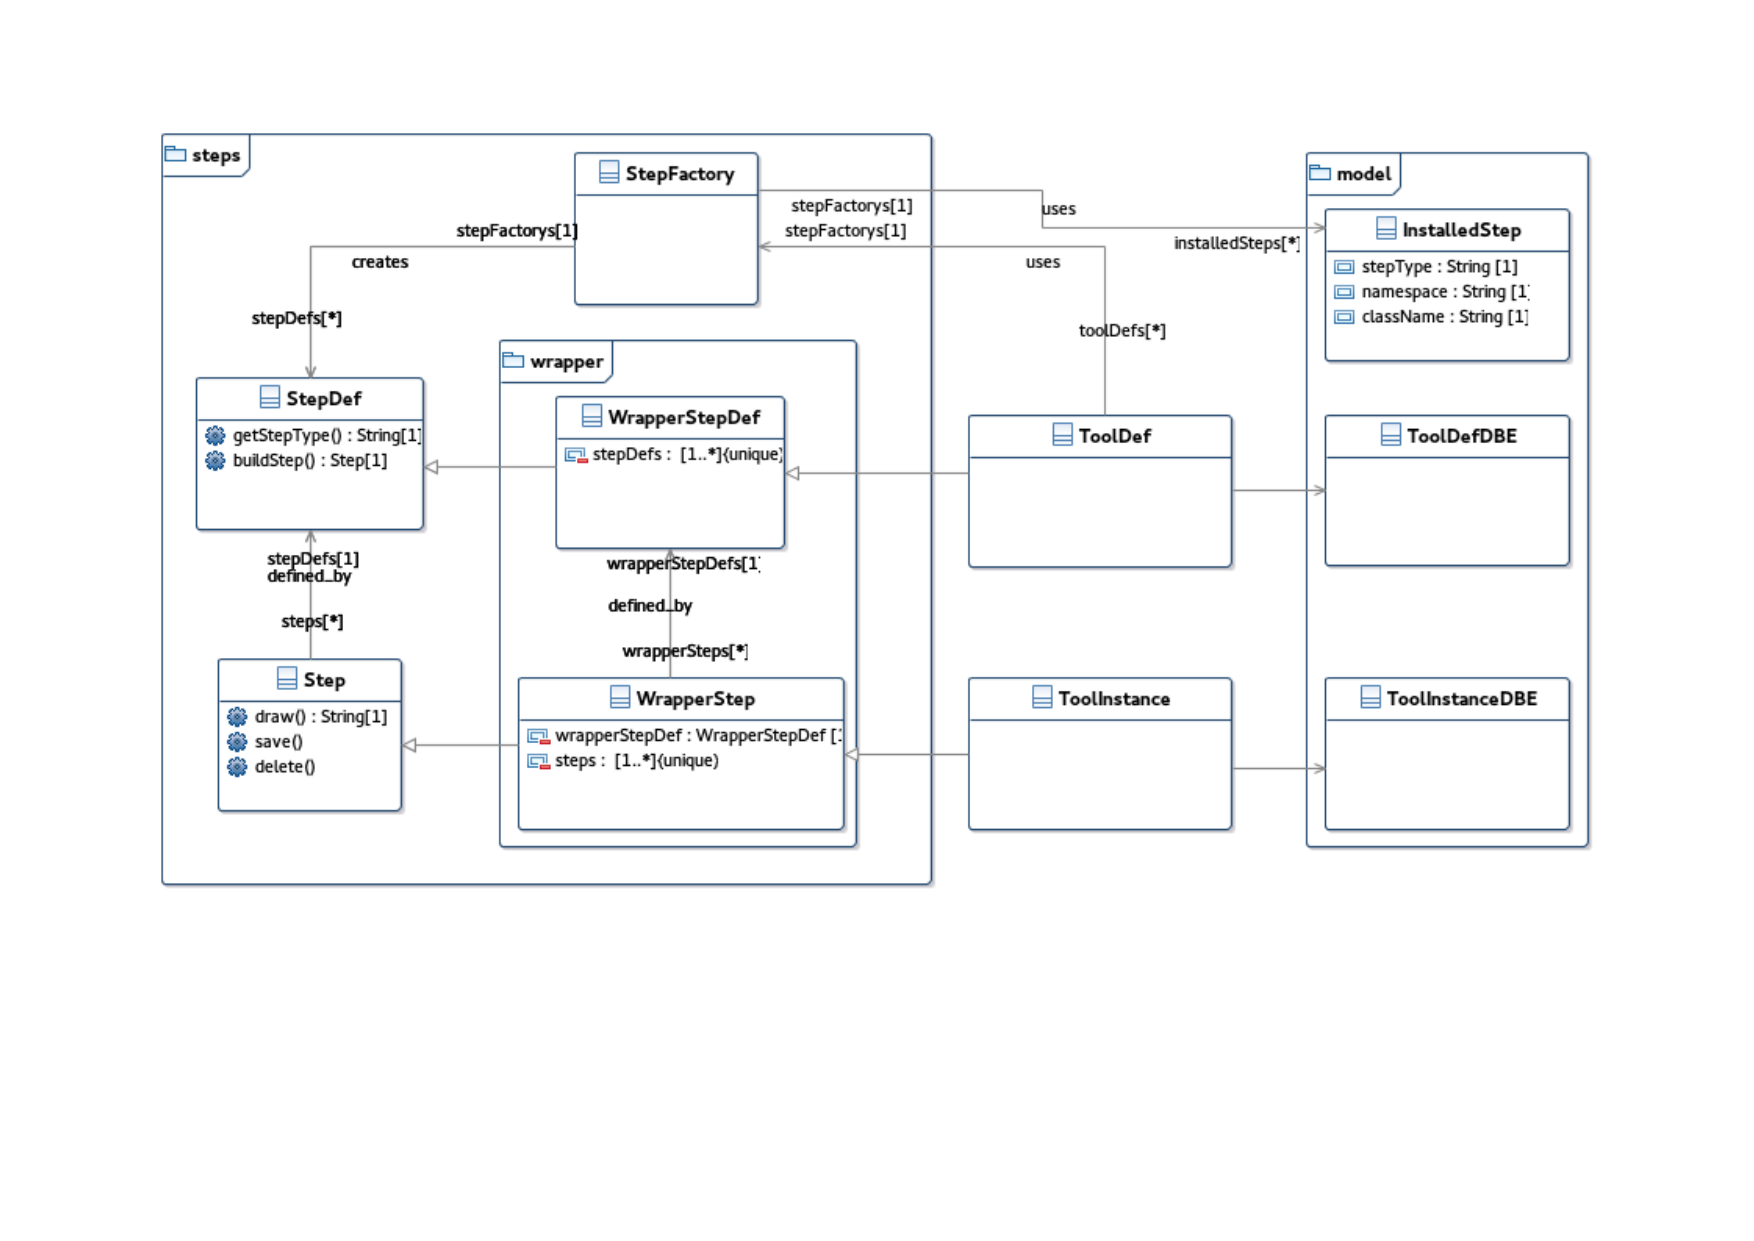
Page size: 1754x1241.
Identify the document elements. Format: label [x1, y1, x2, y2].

picture [146, 118, 1608, 904]
